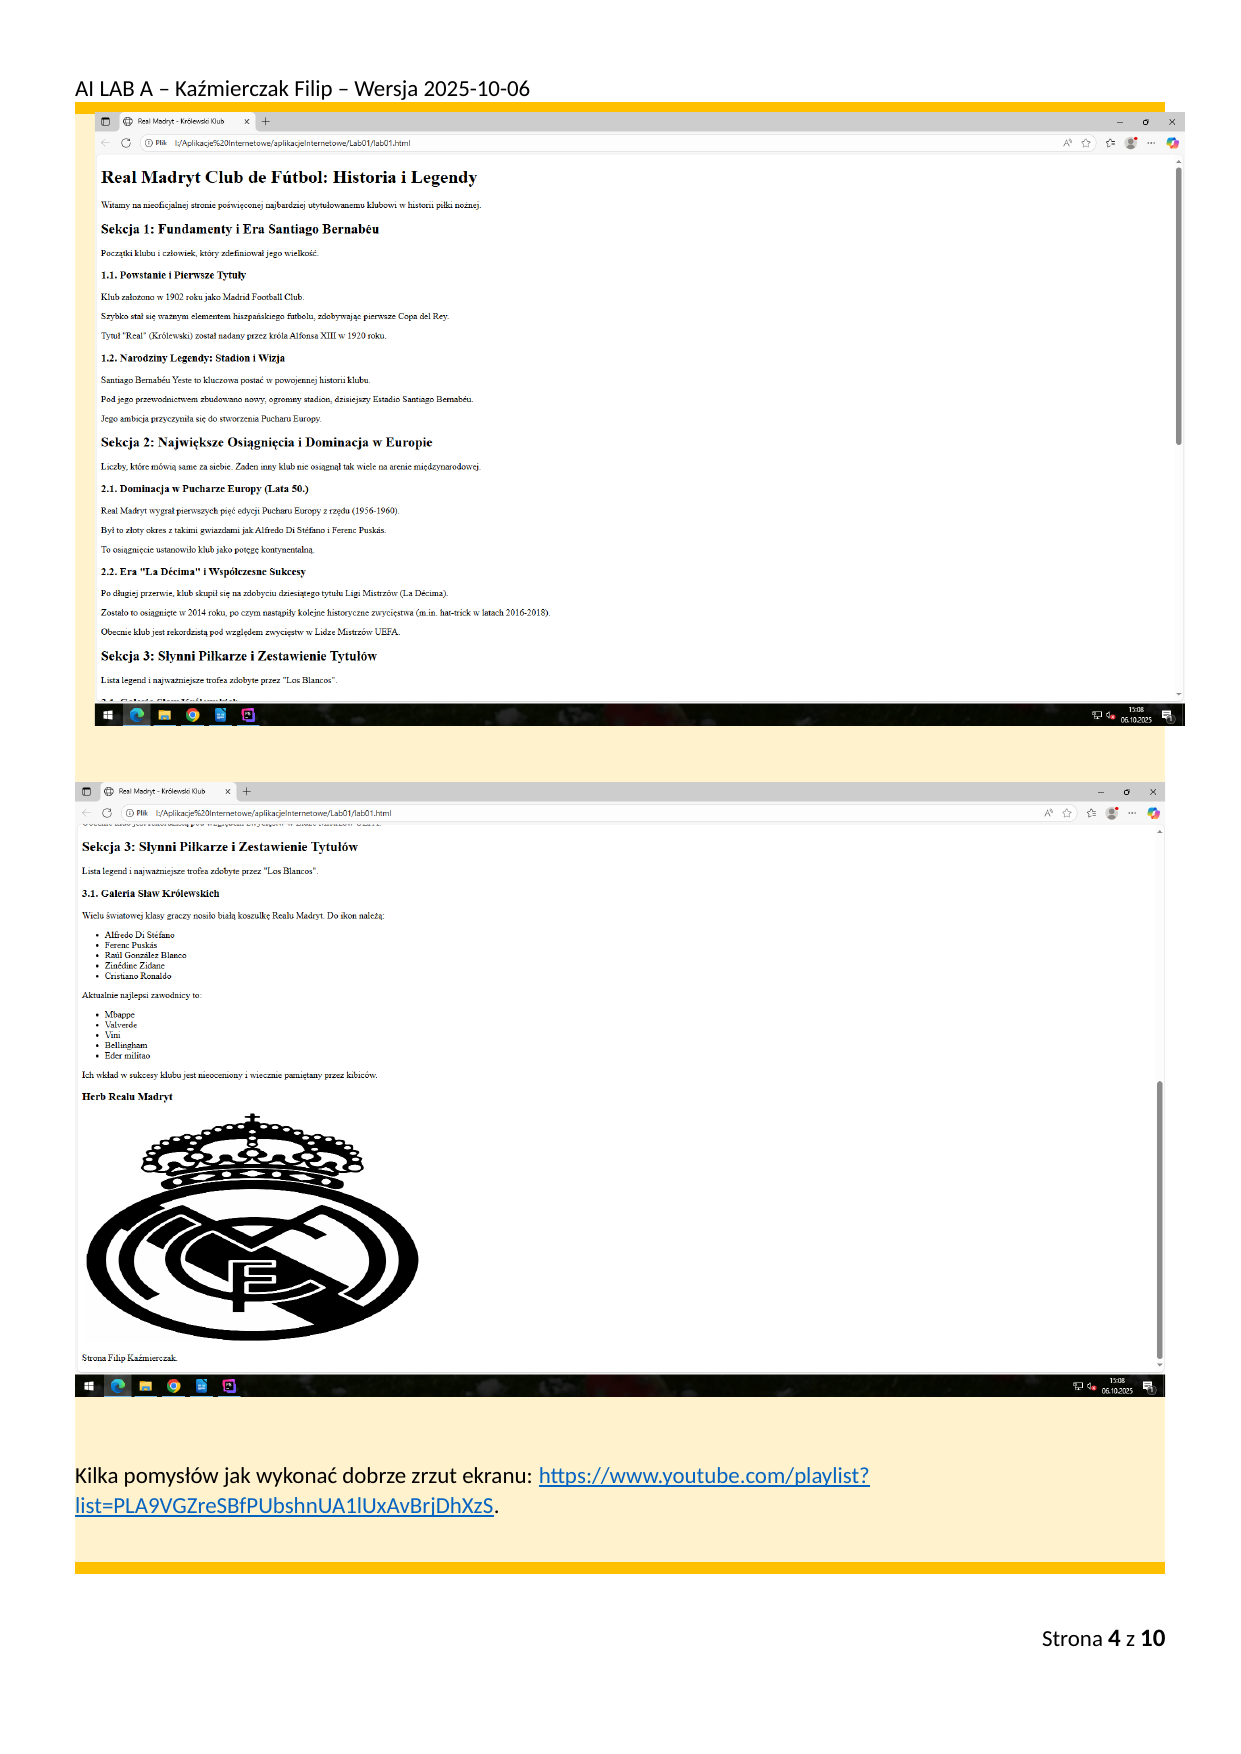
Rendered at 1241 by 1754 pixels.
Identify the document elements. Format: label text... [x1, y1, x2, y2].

picture [94, 112, 1185, 726]
picture [75, 782, 1166, 1397]
text Kilka pomysłów jak wykonać dobrze zrzut ekranu: https://www.youtube.com/playlist?list=PLA9VGZreSBfPUbshnUA1lUxAvBrjDhXzS. [75, 1436, 1165, 1496]
